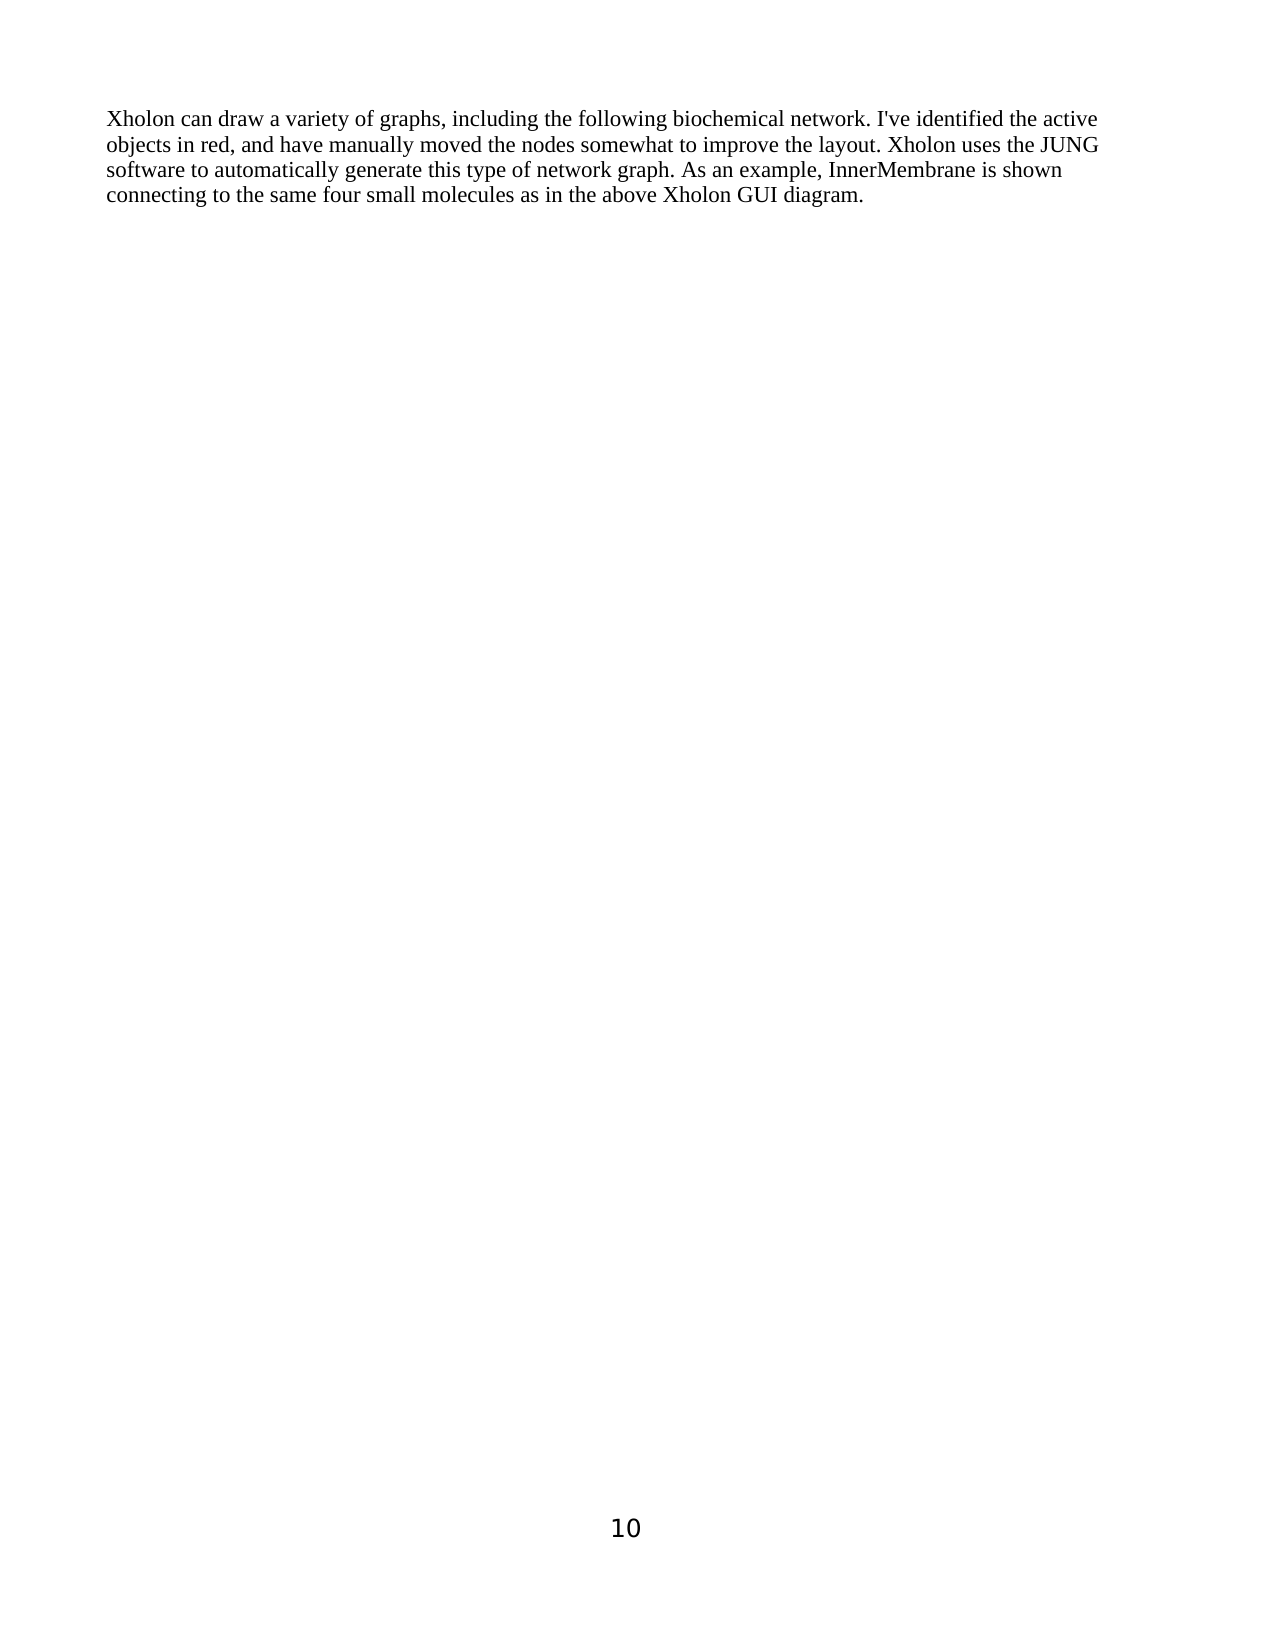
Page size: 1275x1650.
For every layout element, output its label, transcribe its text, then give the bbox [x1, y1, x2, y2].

text Xholon can draw a variety of graphs, including the following biochemical network. I've identified the active objects in red, and have manually moved the nodes somewhat to improve the layout. Xholon uses the JUNG software to automatically generate this type of network graph. As an example, InnerMembrane is shown connecting to the same four small molecules as in the above Xholon GUI diagram. [106, 106, 1169, 208]
